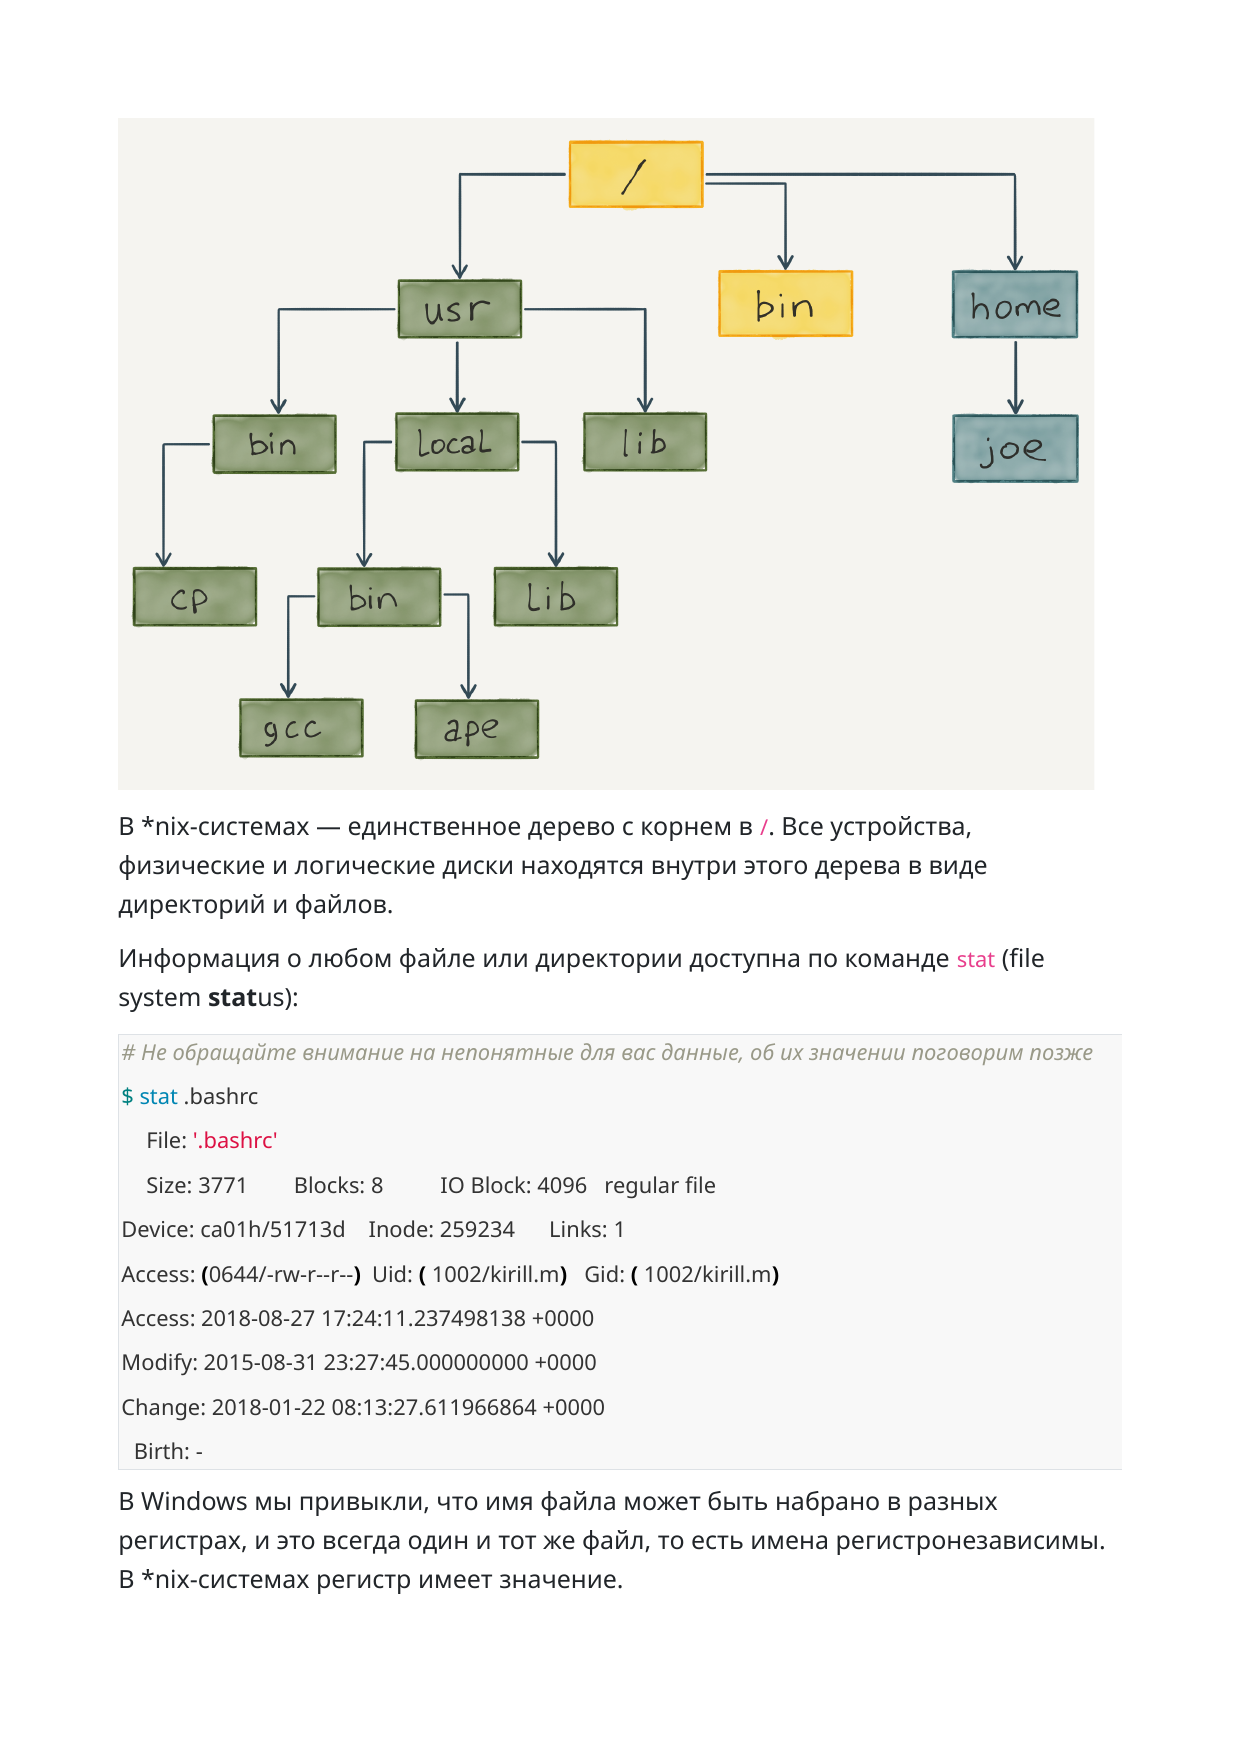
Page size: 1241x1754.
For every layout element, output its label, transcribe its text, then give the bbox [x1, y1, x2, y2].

picture [118, 118, 1095, 790]
text Информация о любом файле или директории доступна по команде stat (file system status): [118, 941, 1122, 1014]
text Birth: - [119, 1433, 1122, 1469]
text File: '.bashrc' [119, 1122, 1122, 1155]
text Device: ca01h/51713d Inode: 259234 Links: 1 [119, 1211, 1122, 1244]
text Access: 2018-08-27 17:24:11.237498138 +0000 [119, 1300, 1122, 1333]
text $ stat .bashrc [119, 1078, 1122, 1111]
text # Не обращайте внимание на непонятные для вас данные, об их значении поговорим позже [119, 1035, 1122, 1066]
text Size: 3771 Blocks: 8 IO Block: 4096 regular file [119, 1167, 1122, 1199]
text В Windows мы привыкли, что имя файла может быть набрано в разных регистрах, и это всегда один и тот же файл, то есть имена регистронезависимы. В *nix-системах регистр имеет значение. [118, 1483, 1122, 1596]
text Modify: 2015-08-31 23:27:45.000000000 +0000 [119, 1344, 1122, 1377]
text Access: (0644/-rw-r--r--) Uid: ( 1002/kirill.m) Gid: ( 1002/kirill.m) [119, 1256, 1122, 1288]
text Change: 2018-01-22 08:13:27.611966864 +0000 [119, 1389, 1122, 1421]
text В *nix-системах — единственное дерево с корнем в /. Все устройства, физические и логические диски находятся внутри этого дерева в виде директорий и файлов. [118, 809, 1122, 921]
